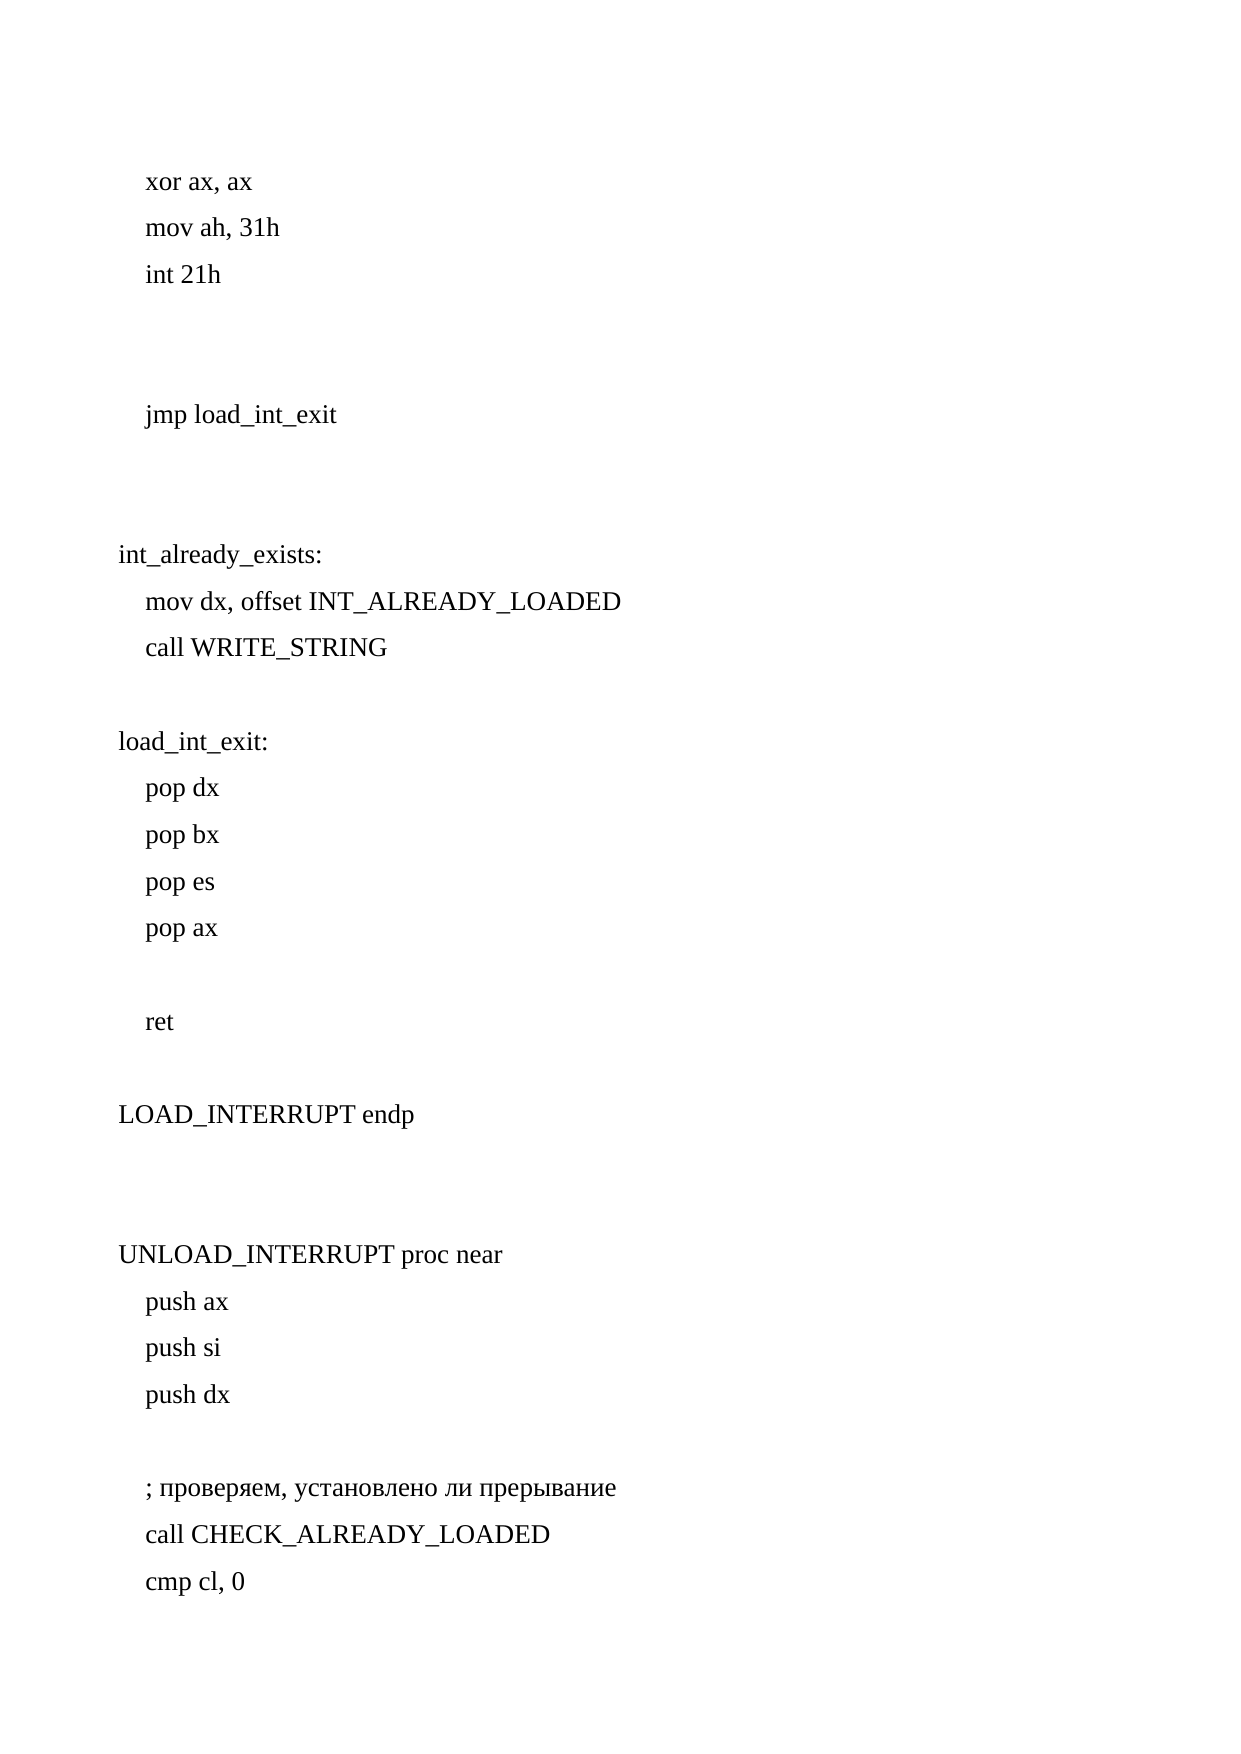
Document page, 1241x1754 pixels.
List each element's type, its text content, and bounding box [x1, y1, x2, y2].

text push ax [118, 1285, 1122, 1316]
text int_already_exists: [118, 538, 1122, 569]
text pop dx [118, 771, 1122, 803]
text xor ax, ax [118, 165, 1122, 196]
text pop bx [118, 818, 1122, 849]
text mov dx, offset INT_ALREADY_LOADED [118, 585, 1122, 616]
text jmp load_int_exit [118, 398, 1122, 429]
text push dx [118, 1378, 1122, 1409]
text call CHECK_ALREADY_LOADED [118, 1518, 1122, 1549]
text ; проверяем, установлено ли прерывание [118, 1471, 1122, 1503]
text pop ax [118, 911, 1122, 943]
text UNLOAD_INTERRUPT proc near [118, 1238, 1122, 1269]
text push si [118, 1331, 1122, 1363]
text load_int_exit: [118, 725, 1122, 756]
text LOAD_INTERRUPT endp [118, 1098, 1122, 1129]
text mov ah, 31h [118, 211, 1122, 243]
text call WRITE_STRING [118, 631, 1122, 663]
text ret [118, 1005, 1122, 1036]
text pop es [118, 865, 1122, 896]
text cmp cl, 0 [118, 1565, 1122, 1596]
text int 21h [118, 258, 1122, 289]
